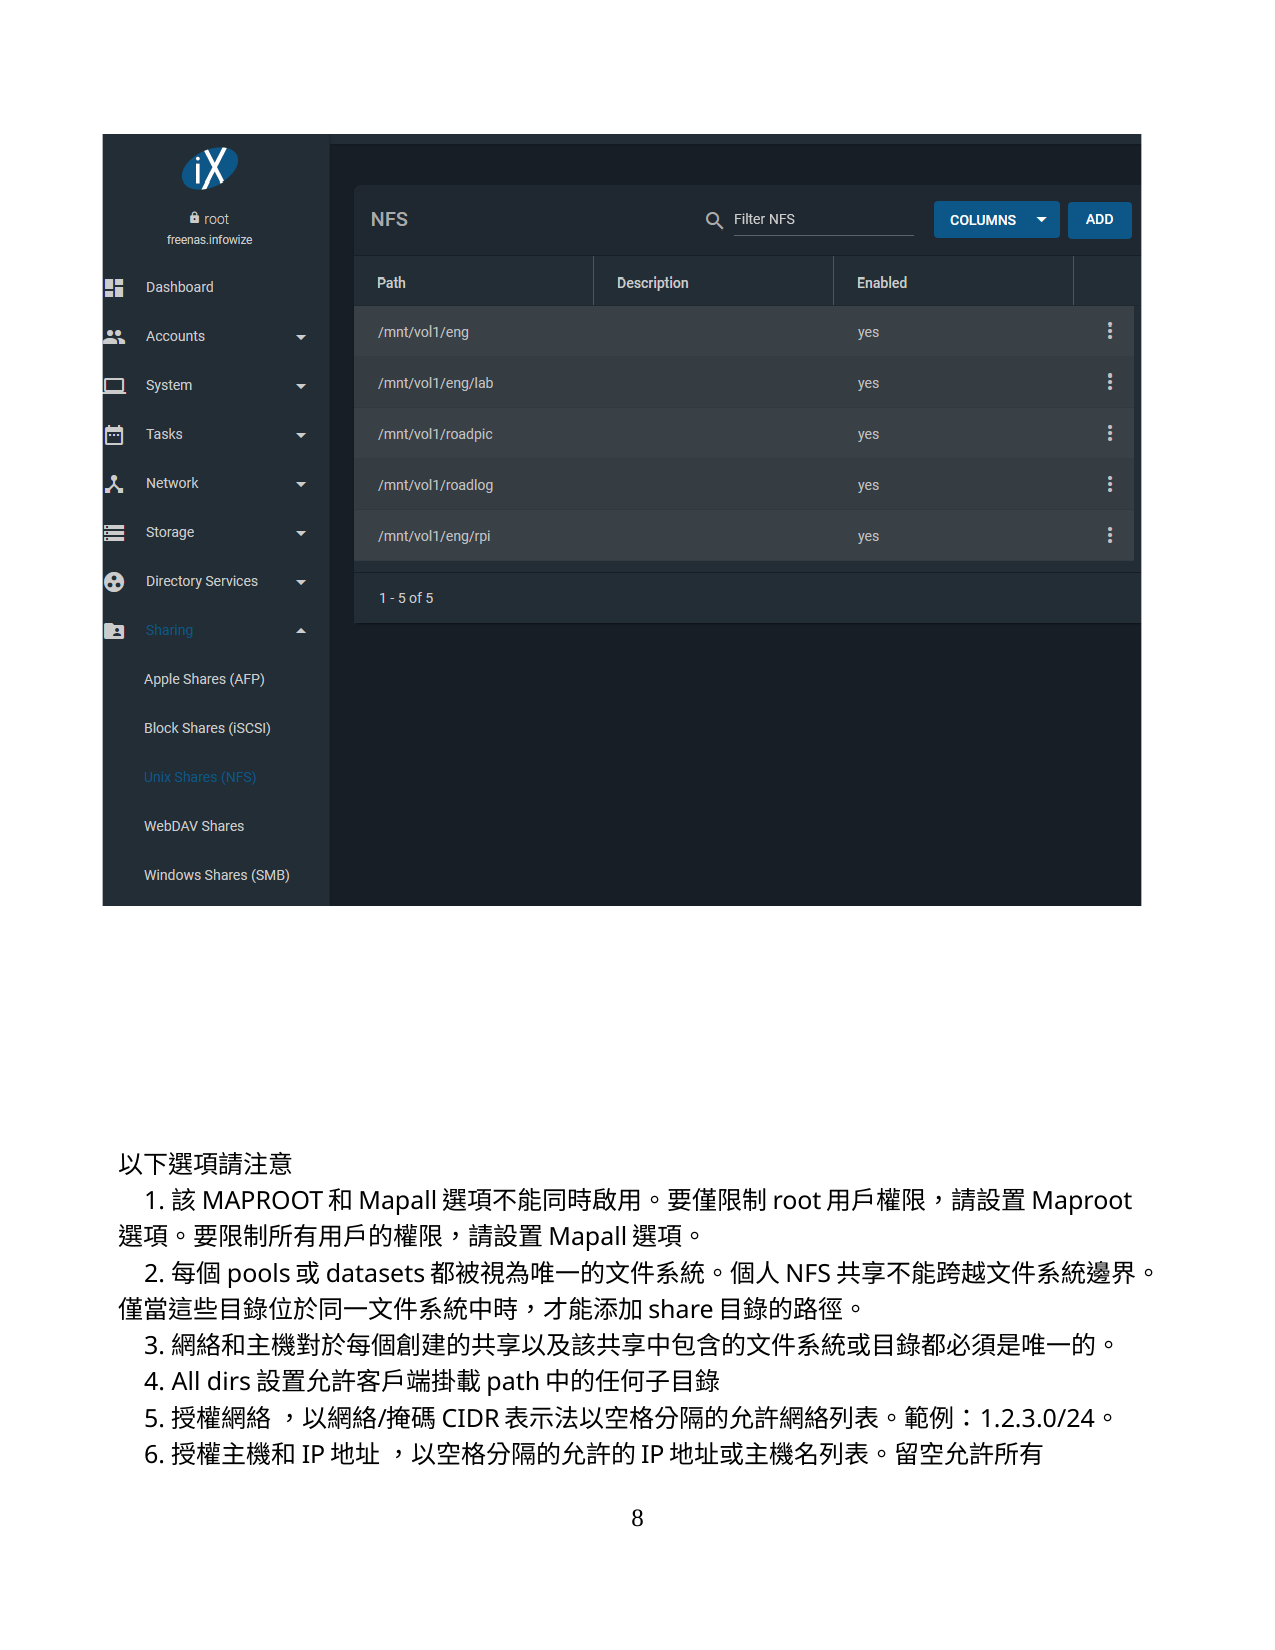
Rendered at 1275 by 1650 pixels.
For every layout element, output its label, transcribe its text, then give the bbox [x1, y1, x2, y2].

text 3. 網絡和主機對於每個創建的共享以及該共享中包含的文件系統或目錄都必須是唯一的。 [118, 1326, 1157, 1362]
text 2. 每個pools或datasets都被視為唯一的文件系統。個人NFS共享不能跨越文件系統邊界。僅當這些目錄位於同一文件系統中時，才能添加share目錄的路徑。 [118, 1253, 1157, 1326]
picture [102, 134, 1142, 906]
text 以下選項請注意 [118, 1144, 1157, 1181]
text 5. 授權網絡 ，以網絡/掩碼CIDR表示法以空格分隔的允許網絡列表。範例：1.2.3.0/24。 [118, 1398, 1157, 1434]
text 4. All dirs設置允許客戶端掛載path中的任何子目錄 [118, 1362, 1157, 1398]
text 1. 該MAPROOT和Mapall選項不能同時啟用。要僅限制root用戶權限，請設置Maproot選項。要限制所有用戶的權限，請設置Mapall選項。 [118, 1181, 1157, 1253]
text 6. 授權主機和IP地址 ，以空格分隔的允許的IP地址或主機名列表。留空允許所有 [118, 1434, 1157, 1471]
